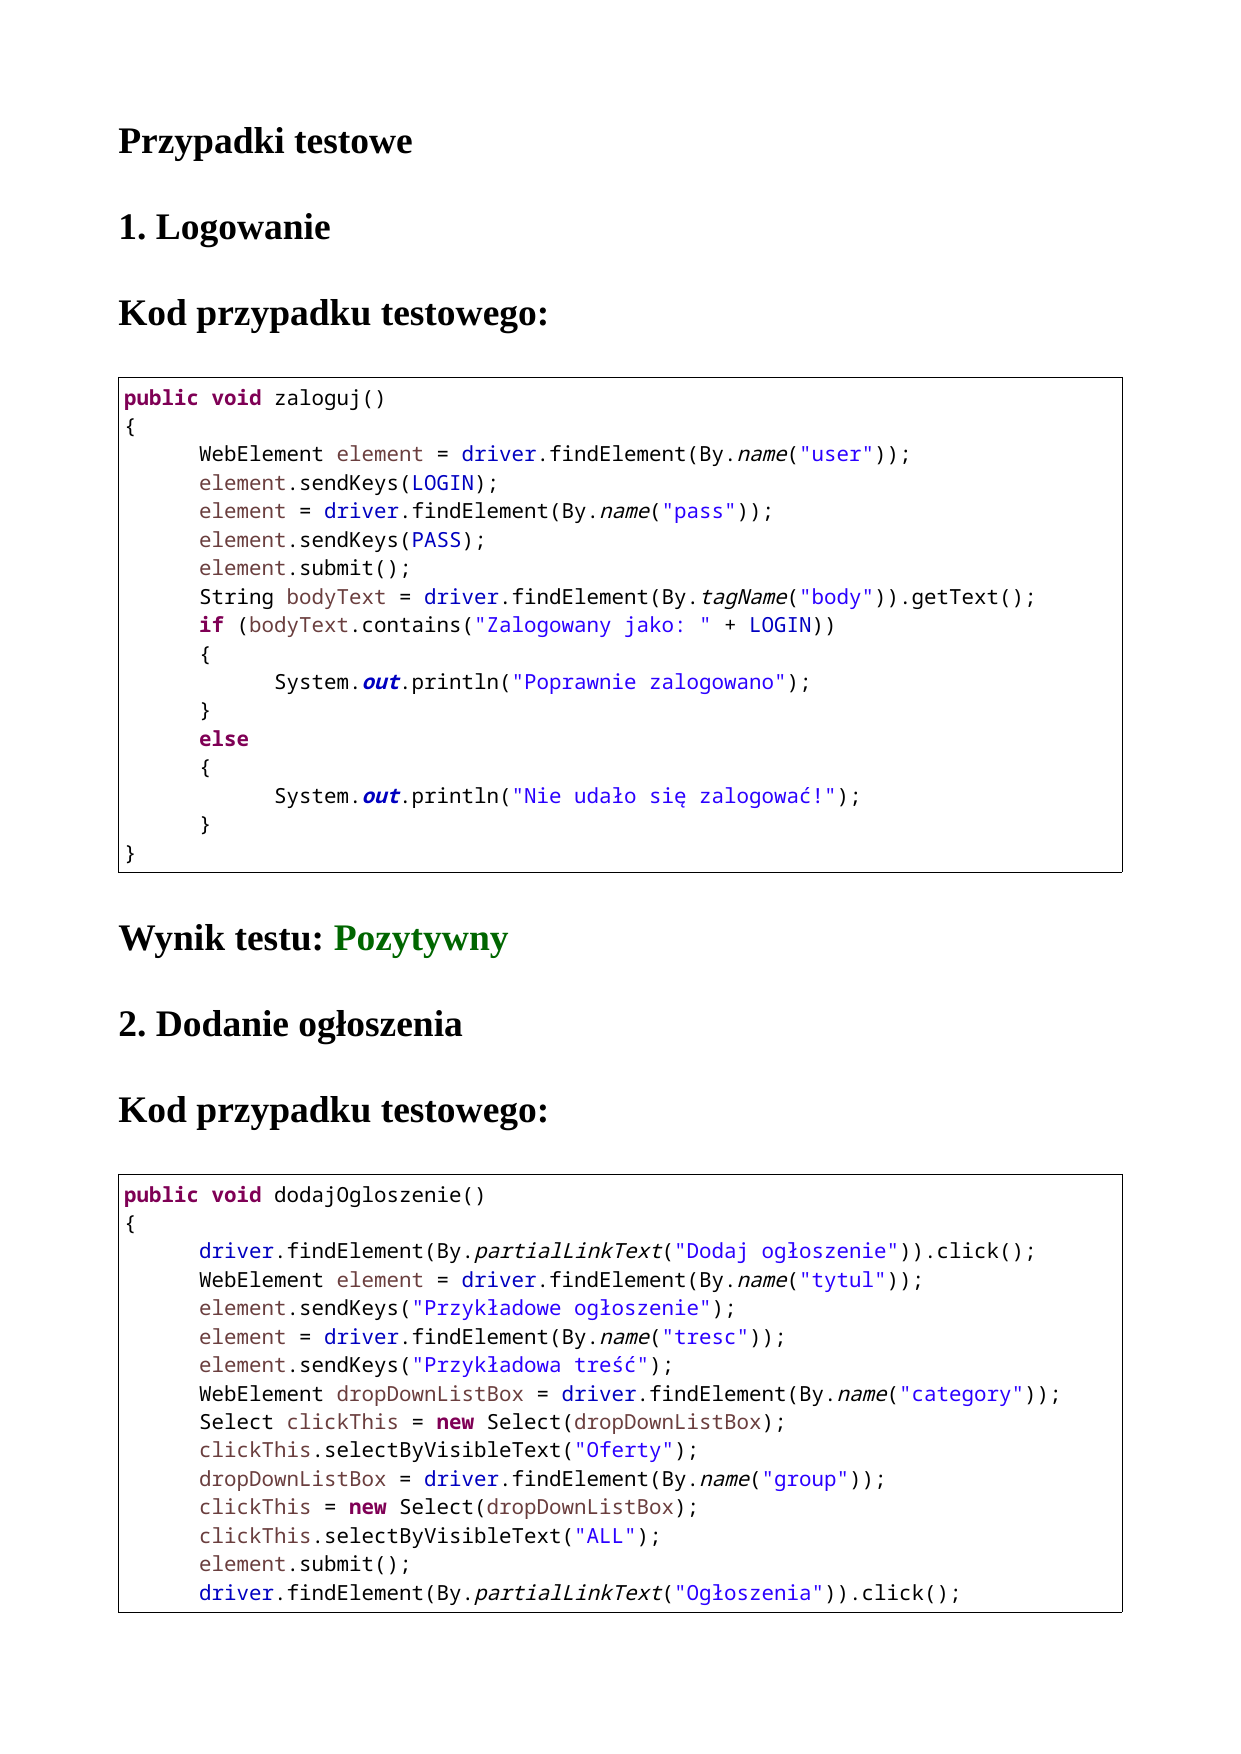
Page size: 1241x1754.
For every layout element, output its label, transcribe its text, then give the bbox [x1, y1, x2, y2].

text Kod przypadku testowego: [118, 291, 1122, 334]
text 1. Logowanie [118, 204, 1122, 247]
table_header public void zaloguj() { WebElement element = driver.findElement(By.name("user")); element.sendKeys(LOGIN); element = driver.findElement(By.name("pass")); element.sendKeys(PASS); element.submit(); String bodyText = driver.findElement(By.tagName("body")).getText(); if (bodyText.contains("Zalogowany jako: " + LOGIN)) { System.out.println("Poprawnie zalogowano"); } else { System.out.println("Nie udało się zalogować!"); } } [119, 378, 1122, 872]
text 2. Dodanie ogłoszenia [118, 1001, 1122, 1044]
text Wynik testu: Pozytywny [118, 915, 1122, 958]
text Kod przypadku testowego: [118, 1088, 1122, 1131]
table_header public void dodajOgloszenie() { driver.findElement(By.partialLinkText("Dodaj ogłoszenie")).click(); WebElement element = driver.findElement(By.name("tytul")); element.sendKeys("Przykładowe ogłoszenie"); element = driver.findElement(By.name("tresc")); element.sendKeys("Przykładowa treść"); WebElement dropDownListBox = driver.findElement(By.name("category")); Select clickThis = new Select(dropDownListBox); clickThis.selectByVisibleText("Oferty"); dropDownListBox = driver.findElement(By.name("group")); clickThis = new Select(dropDownListBox); clickThis.selectByVisibleText("ALL"); element.submit(); driver.findElement(By.partialLinkText("Ogłoszenia")).click(); [119, 1175, 1122, 1612]
text Przypadki testowe [118, 118, 1122, 161]
